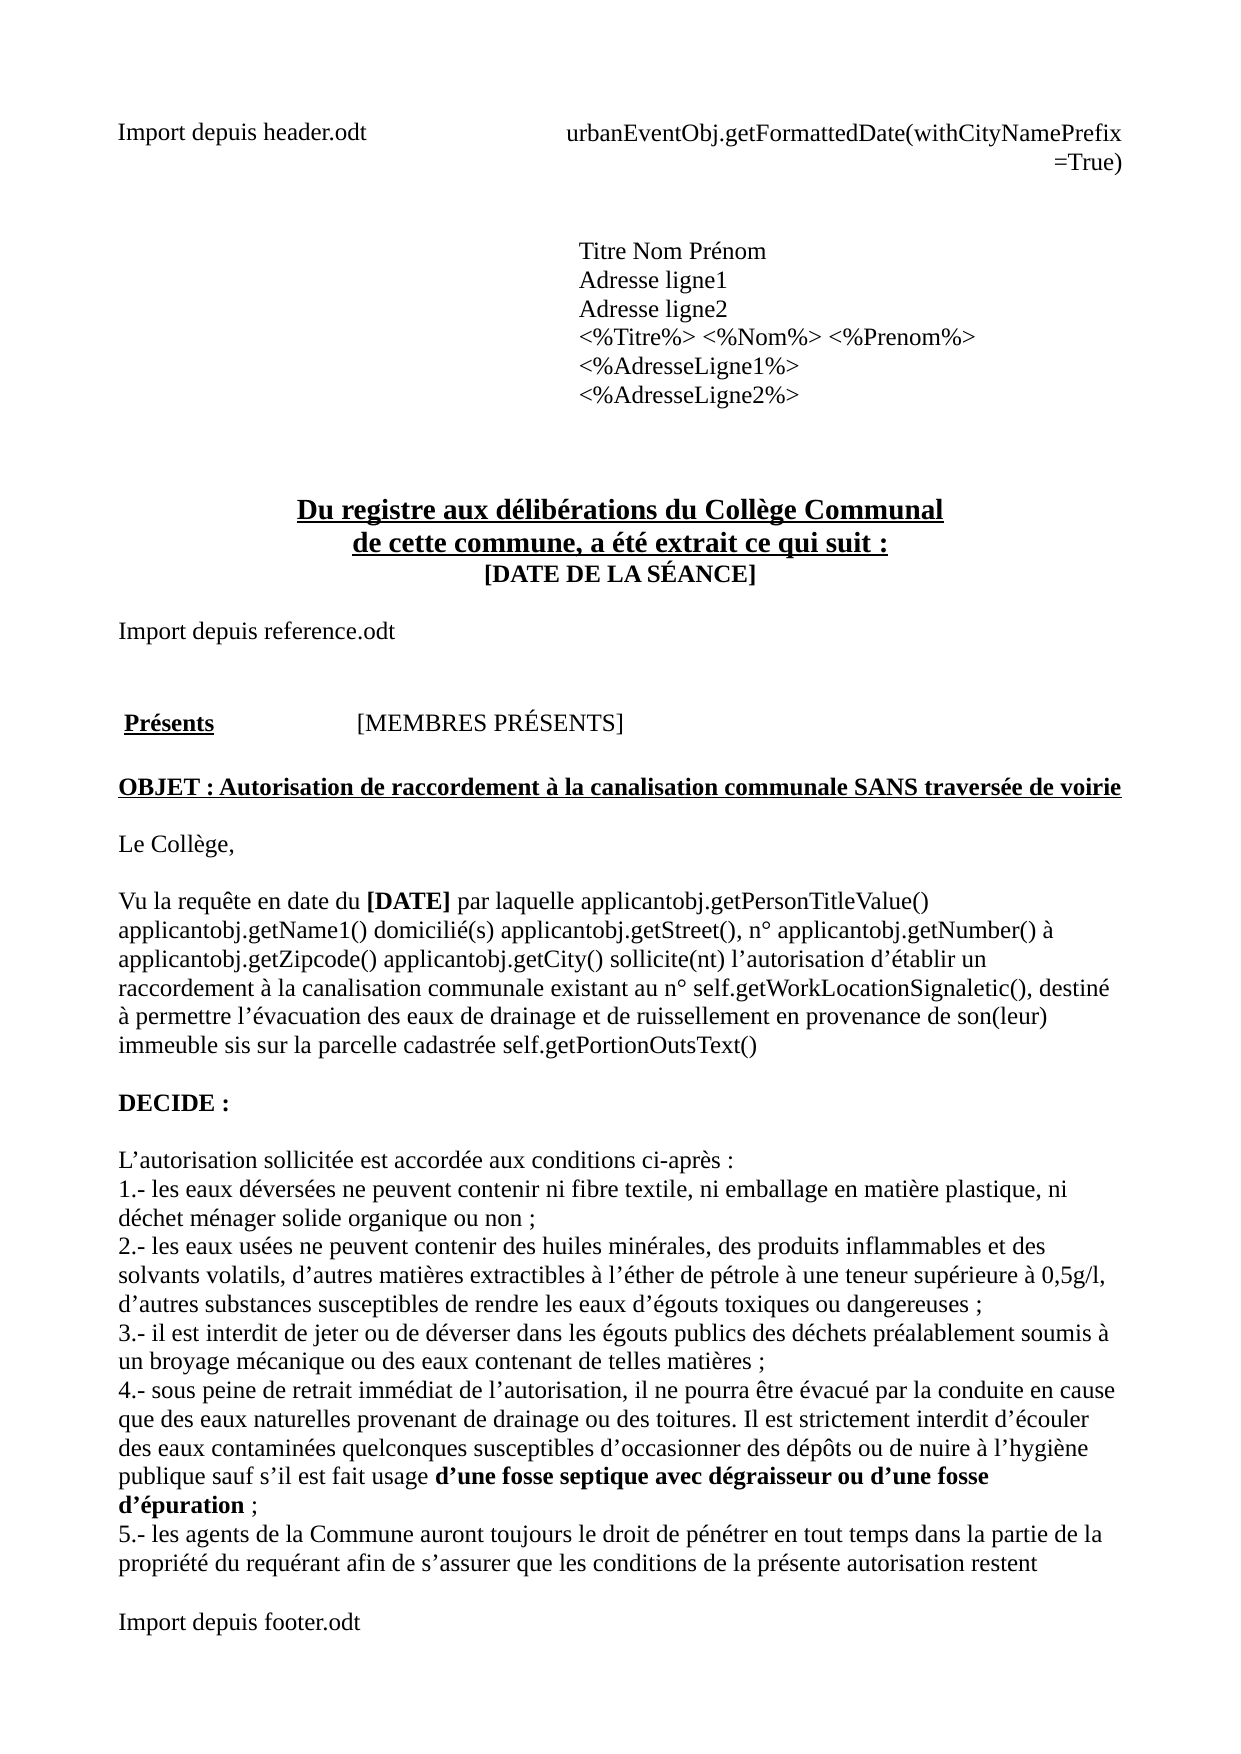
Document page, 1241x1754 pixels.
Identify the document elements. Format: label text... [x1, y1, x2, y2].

title OBJET : Autorisation de raccordement à la canalisation communale SANS traversée de voirie [118, 772, 1122, 797]
title de cette commune, a été extrait ce qui suit : [118, 525, 1122, 559]
title DECIDE : [118, 1088, 1122, 1116]
text 2.- les eaux usées ne peuvent contenir des huiles minérales, des produits inflammables et des solvants volatils, d’autres matières extractibles à l’éther de pétrole à une teneur supérieure à 0,5g/l, d’autres substances susceptibles de rendre les eaux d’égouts toxiques ou dangereuses ; [118, 1231, 1122, 1318]
text 4.- sous peine de retrait immédiat de l’autorisation, il ne pourra être évacué par la conduite en cause que des eaux naturelles provenant de drainage ou des toitures. Il est strictement interdit d’écouler des eaux contaminées quelconques susceptibles d’occasionner des dépôts ou de nuire à l’hygiène publique sauf s’il est fait usage d’une fosse septique avec dégraisseur ou d’une fosse d’épuration ; [118, 1375, 1122, 1519]
title Du registre aux délibérations du Collège Communal [118, 492, 1122, 525]
text Vu la requête en date du [DATE] par laquelle applicantobj.getPersonTitleValue() applicantobj.getName1() domicilié(s) applicantobj.getStreet(), n° applicantobj.getNumber() à applicantobj.getZipcode() applicantobj.getCity() sollicite(nt) l’autorisation d’établir un raccordement à la canalisation communale existant au n° self.getWorkLocationSignaletic(), destiné à permettre l’évacuation des eaux de drainage et de ruissellement en provenance de son(leur) immeuble sis sur la parcelle cadastrée self.getPortionOutsText() [118, 886, 1122, 1059]
text 3.- il est interdit de jeter ou de déverser dans les égouts publics des déchets préalablement soumis à un broyage mécanique ou des eaux contenant de telles matières ; [118, 1318, 1122, 1375]
text Import depuis reference.odt [118, 616, 1122, 645]
title [DATE DE LA SÉANCE] [118, 559, 1122, 588]
text 1.- les eaux déversées ne peuvent contenir ni fibre textile, ni emballage en matière plastique, ni déchet ménager solide organique ou non ; [118, 1174, 1122, 1231]
text <%Titre%> <%Nom%> <%Prenom%> <%AdresseLigne1%> <%AdresseLigne2%> [578, 322, 1081, 409]
table_header Présents [118, 703, 351, 743]
text 5.- les agents de la Commune auront toujours le droit de pénétrer en tout temps dans la partie de la propriété du requérant afin de s’assurer que les conditions de la présente autorisation restent [118, 1519, 1122, 1576]
text Import depuis header.odt [117, 117, 538, 146]
text Le Collège, [118, 829, 1122, 858]
text Titre Nom Prénom Adresse ligne1 Adresse ligne2 [578, 236, 1081, 322]
text L’autorisation sollicitée est accordée aux conditions ci-après : [118, 1145, 1122, 1174]
text urbanEventObj.getFormattedDate(withCityNamePrefix=True) [117, 118, 1122, 426]
table_header [MEMBRES PRÉSENTS] [351, 703, 1123, 743]
